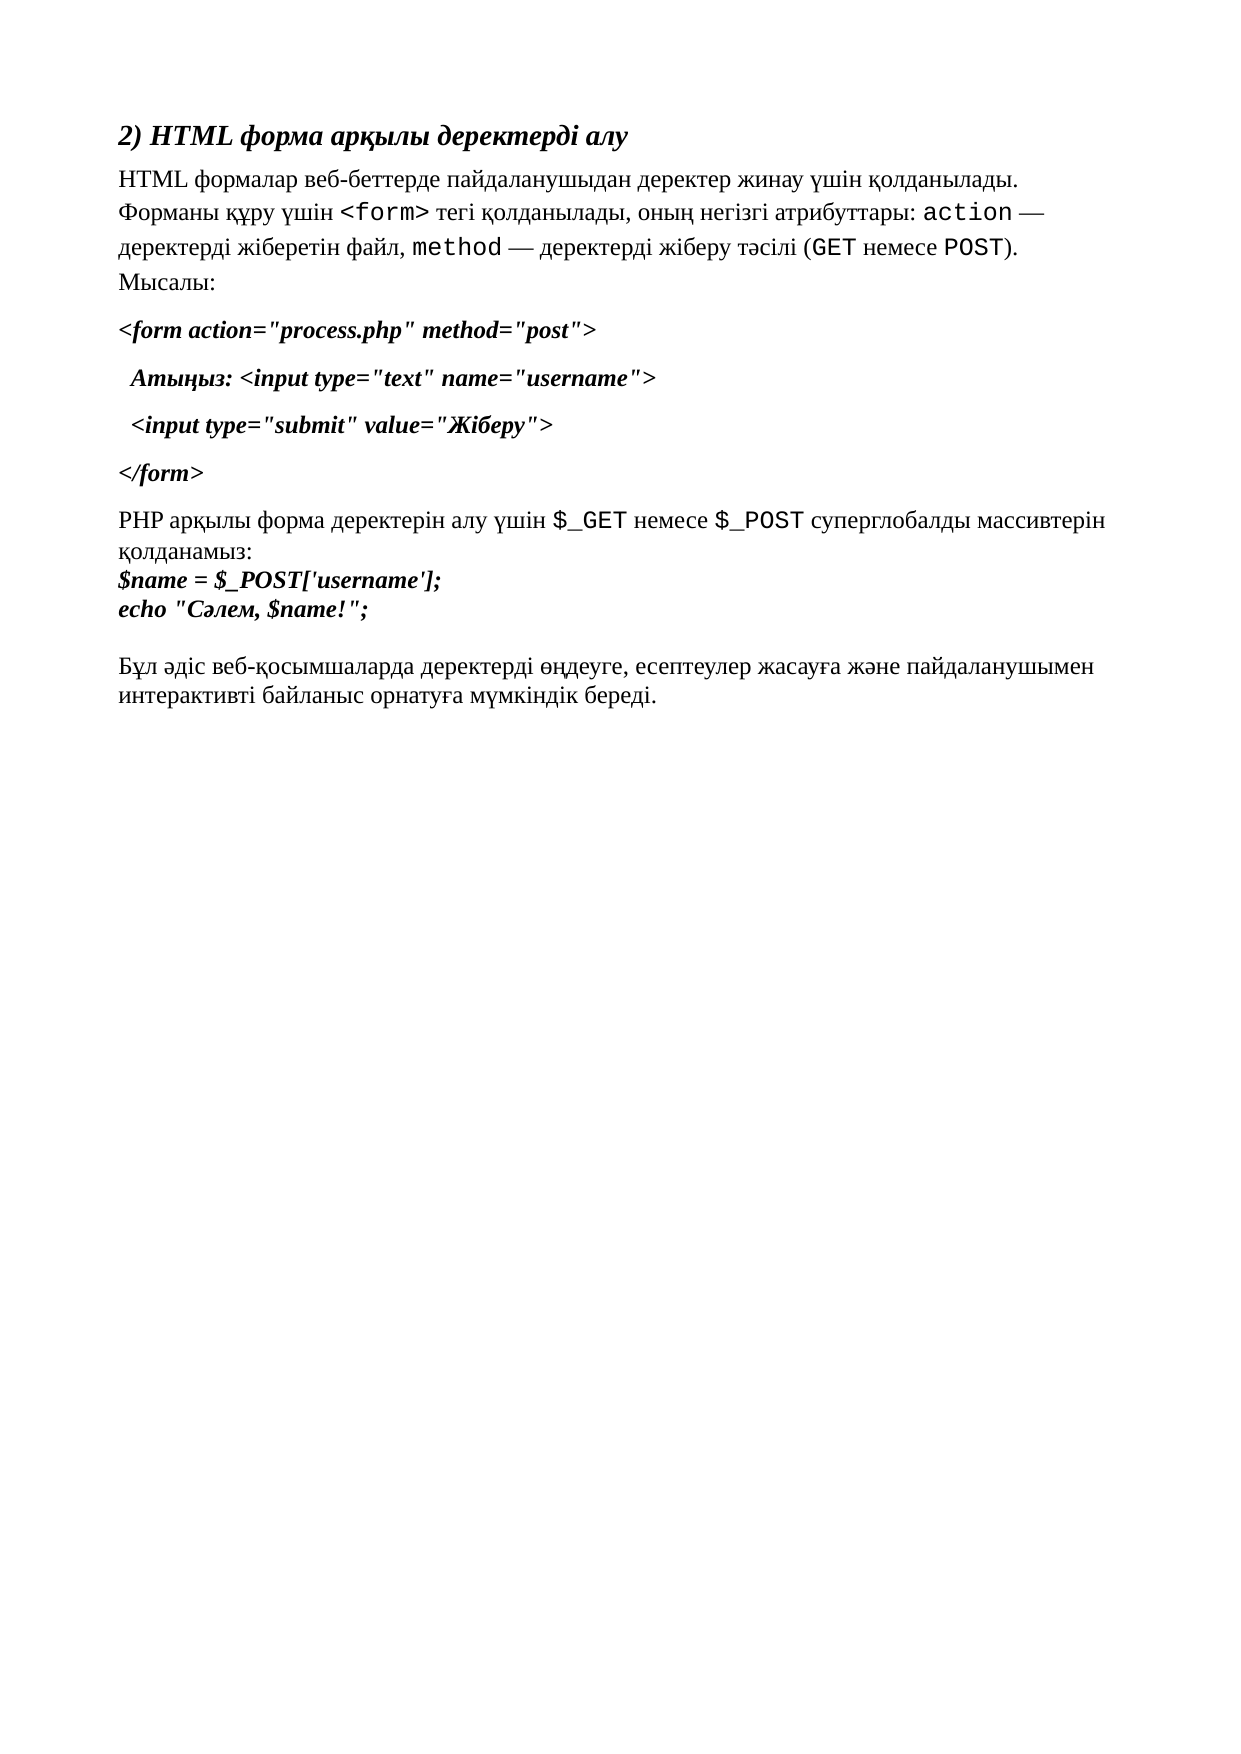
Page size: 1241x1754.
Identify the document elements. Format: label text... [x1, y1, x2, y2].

text $name = $_POST['username']; [118, 565, 1122, 594]
text </form> [118, 458, 1122, 487]
subtitle 2) HTML форма арқылы деректерді алу [118, 118, 1122, 152]
text <form action="process.php" method="post"> [118, 315, 1122, 344]
text Атыңыз: <input type="text" name="username"> [118, 363, 1122, 391]
text HTML формалар веб-беттерде пайдаланушыдан деректер жинау үшін қолданылады. Форманы құру үшін <form> тегі қолданылады, оның негізгі атрибуттары: action — деректерді жіберетін файл, method — деректерді жіберу тәсілі (GET немесе POST). Мысалы: [118, 164, 1122, 296]
text <input type="submit" value="Жіберу"> [118, 410, 1122, 439]
text PHP арқылы форма деректерін алу үшін $_GET немесе $_POST суперглобалды массивтерін қолданамыз: [118, 505, 1122, 565]
text echo "Сәлем, $name!"; [118, 594, 1122, 622]
text Бұл әдіс веб-қосымшаларда деректерді өңдеуге, есептеулер жасауға және пайдаланушымен интерактивті байланыс орнатуға мүмкіндік береді. [118, 651, 1122, 709]
